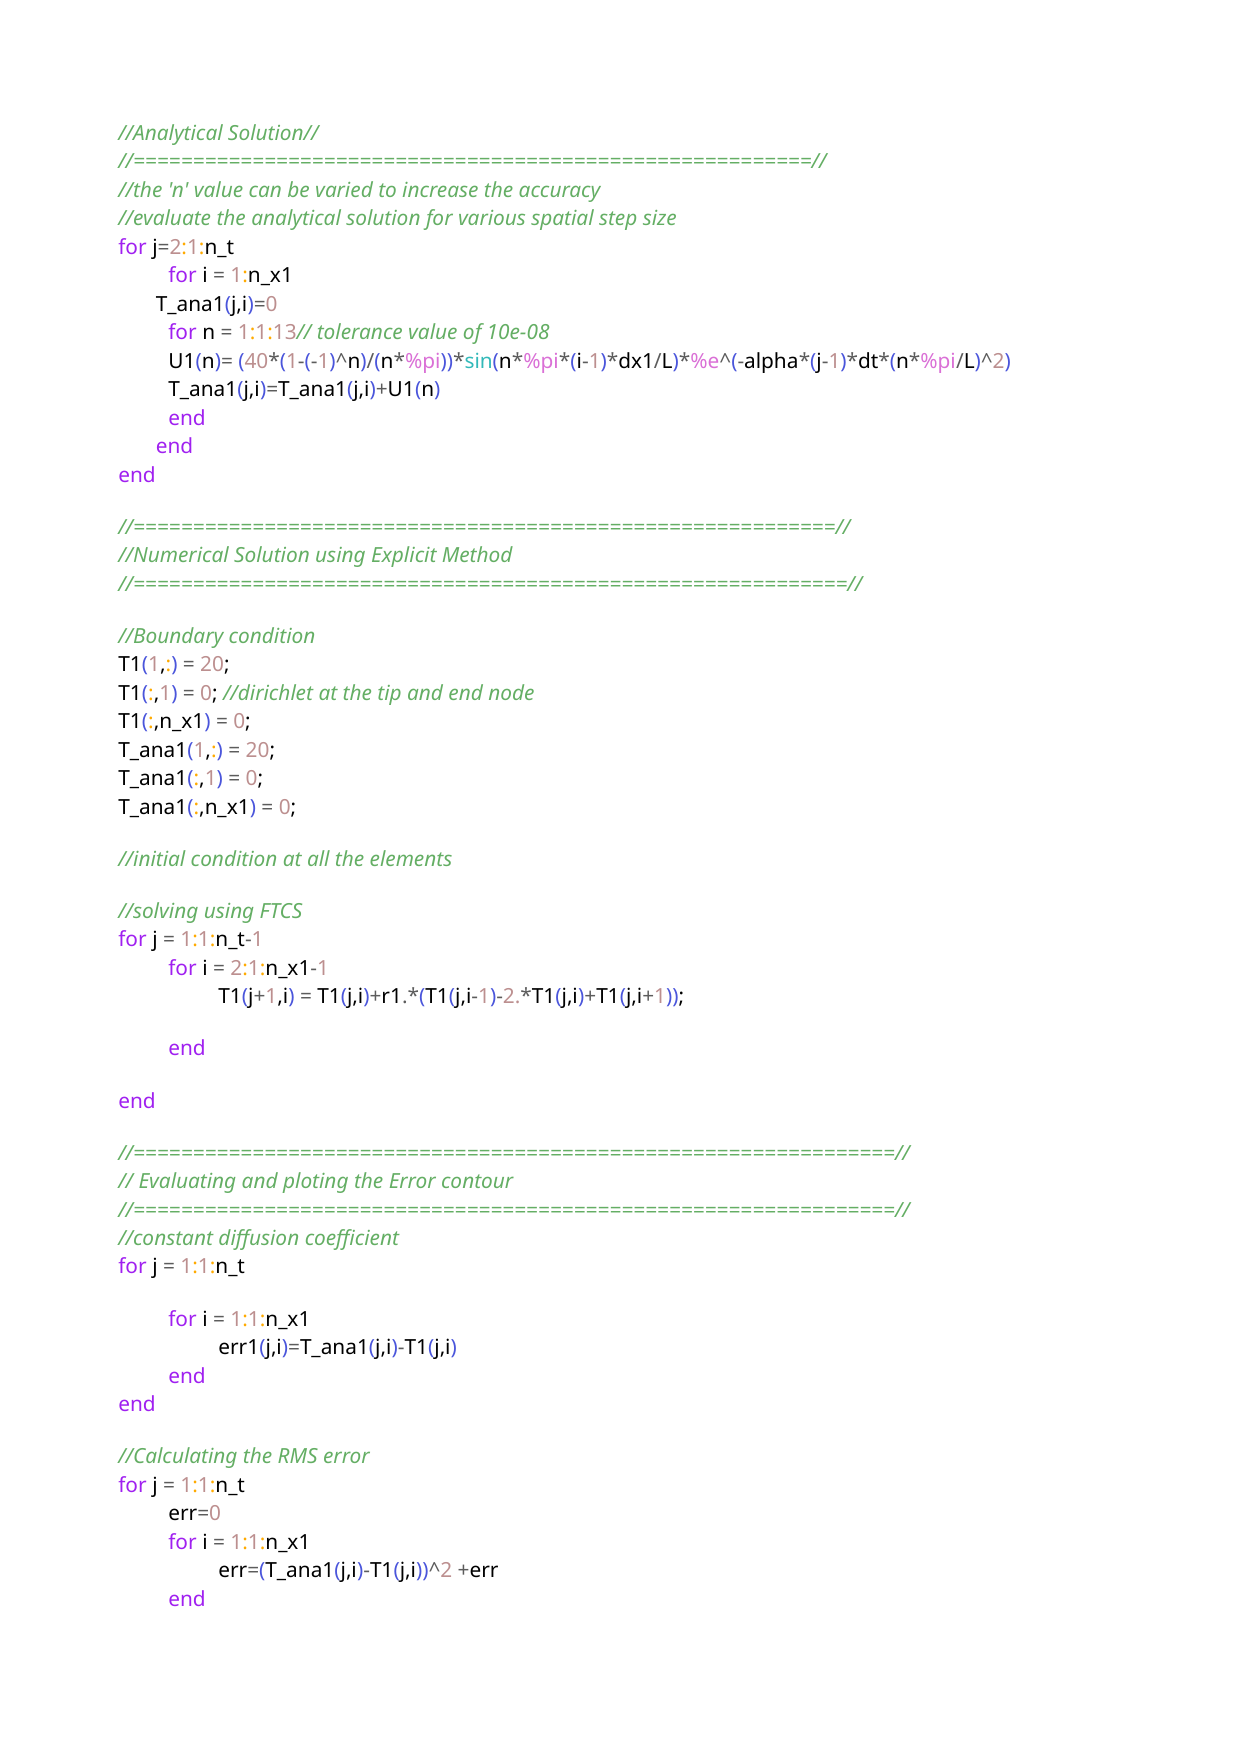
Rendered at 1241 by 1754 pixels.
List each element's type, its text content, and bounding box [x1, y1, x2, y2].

text //constant diffusion coefficient [118, 1223, 1122, 1252]
text for i = 1:n_x1 [118, 260, 1122, 289]
text //Boundary condition [118, 621, 1122, 649]
text T_ana1(1,:) = 20; [118, 735, 1122, 763]
text //=========================================================// [118, 147, 1122, 175]
text end [118, 1086, 1122, 1114]
text end [118, 1033, 1122, 1062]
text //================================================================// [118, 1195, 1122, 1223]
text for i = 1:1:n_x1 [118, 1304, 1122, 1332]
text end [118, 432, 1122, 460]
text //Numerical Solution using Explicit Method [118, 541, 1122, 569]
text end [118, 403, 1122, 432]
text T_ana1(:,1) = 0; [118, 763, 1122, 792]
text T1(:,n_x1) = 0; [118, 706, 1122, 735]
text //initial condition at all the elements [118, 844, 1122, 872]
text //============================================================// [118, 569, 1122, 597]
text //===========================================================// [118, 512, 1122, 541]
text end [118, 1389, 1122, 1418]
text T_ana1(j,i)=0 [118, 289, 1122, 317]
text //solving using FTCS [118, 896, 1122, 924]
text for j = 1:1:n_t [118, 1470, 1122, 1498]
text end [118, 460, 1122, 488]
text //the 'n' value can be varied to increase the accuracy [118, 175, 1122, 203]
text for j = 1:1:n_t [118, 1252, 1122, 1280]
text //evaluate the analytical solution for various spatial step size [118, 203, 1122, 232]
text for i = 1:1:n_x1 [118, 1527, 1122, 1555]
text T_ana1(:,n_x1) = 0; [118, 792, 1122, 820]
text end [118, 1584, 1122, 1612]
text err1(j,i)=T_ana1(j,i)-T1(j,i) [118, 1332, 1122, 1361]
text for j=2:1:n_t [118, 232, 1122, 260]
text //Analytical Solution// [118, 118, 1122, 147]
text T1(j+1,i) = T1(j,i)+r1.*(T1(j,i-1)-2.*T1(j,i)+T1(j,i+1)); [118, 981, 1122, 1010]
text err=(T_ana1(j,i)-T1(j,i))^2 +err [118, 1555, 1122, 1584]
text for n = 1:1:13// tolerance value of 10e-08 [118, 317, 1122, 346]
text end [118, 1361, 1122, 1389]
text //Calculating the RMS error [118, 1441, 1122, 1470]
text // Evaluating and ploting the Error contour [118, 1166, 1122, 1195]
text err=0 [118, 1498, 1122, 1527]
text //================================================================// [118, 1138, 1122, 1166]
text T1(1,:) = 20; [118, 649, 1122, 678]
text T_ana1(j,i)=T_ana1(j,i)+U1(n) [118, 374, 1122, 403]
text for j = 1:1:n_t-1 [118, 924, 1122, 953]
text for i = 2:1:n_x1-1 [118, 953, 1122, 981]
text T1(:,1) = 0; //dirichlet at the tip and end node [118, 678, 1122, 706]
text U1(n)= (40*(1-(-1)^n)/(n*%pi))*sin(n*%pi*(i-1)*dx1/L)*%e^(-alpha*(j-1)*dt*(n*%pi/L)^2) [118, 346, 1122, 374]
